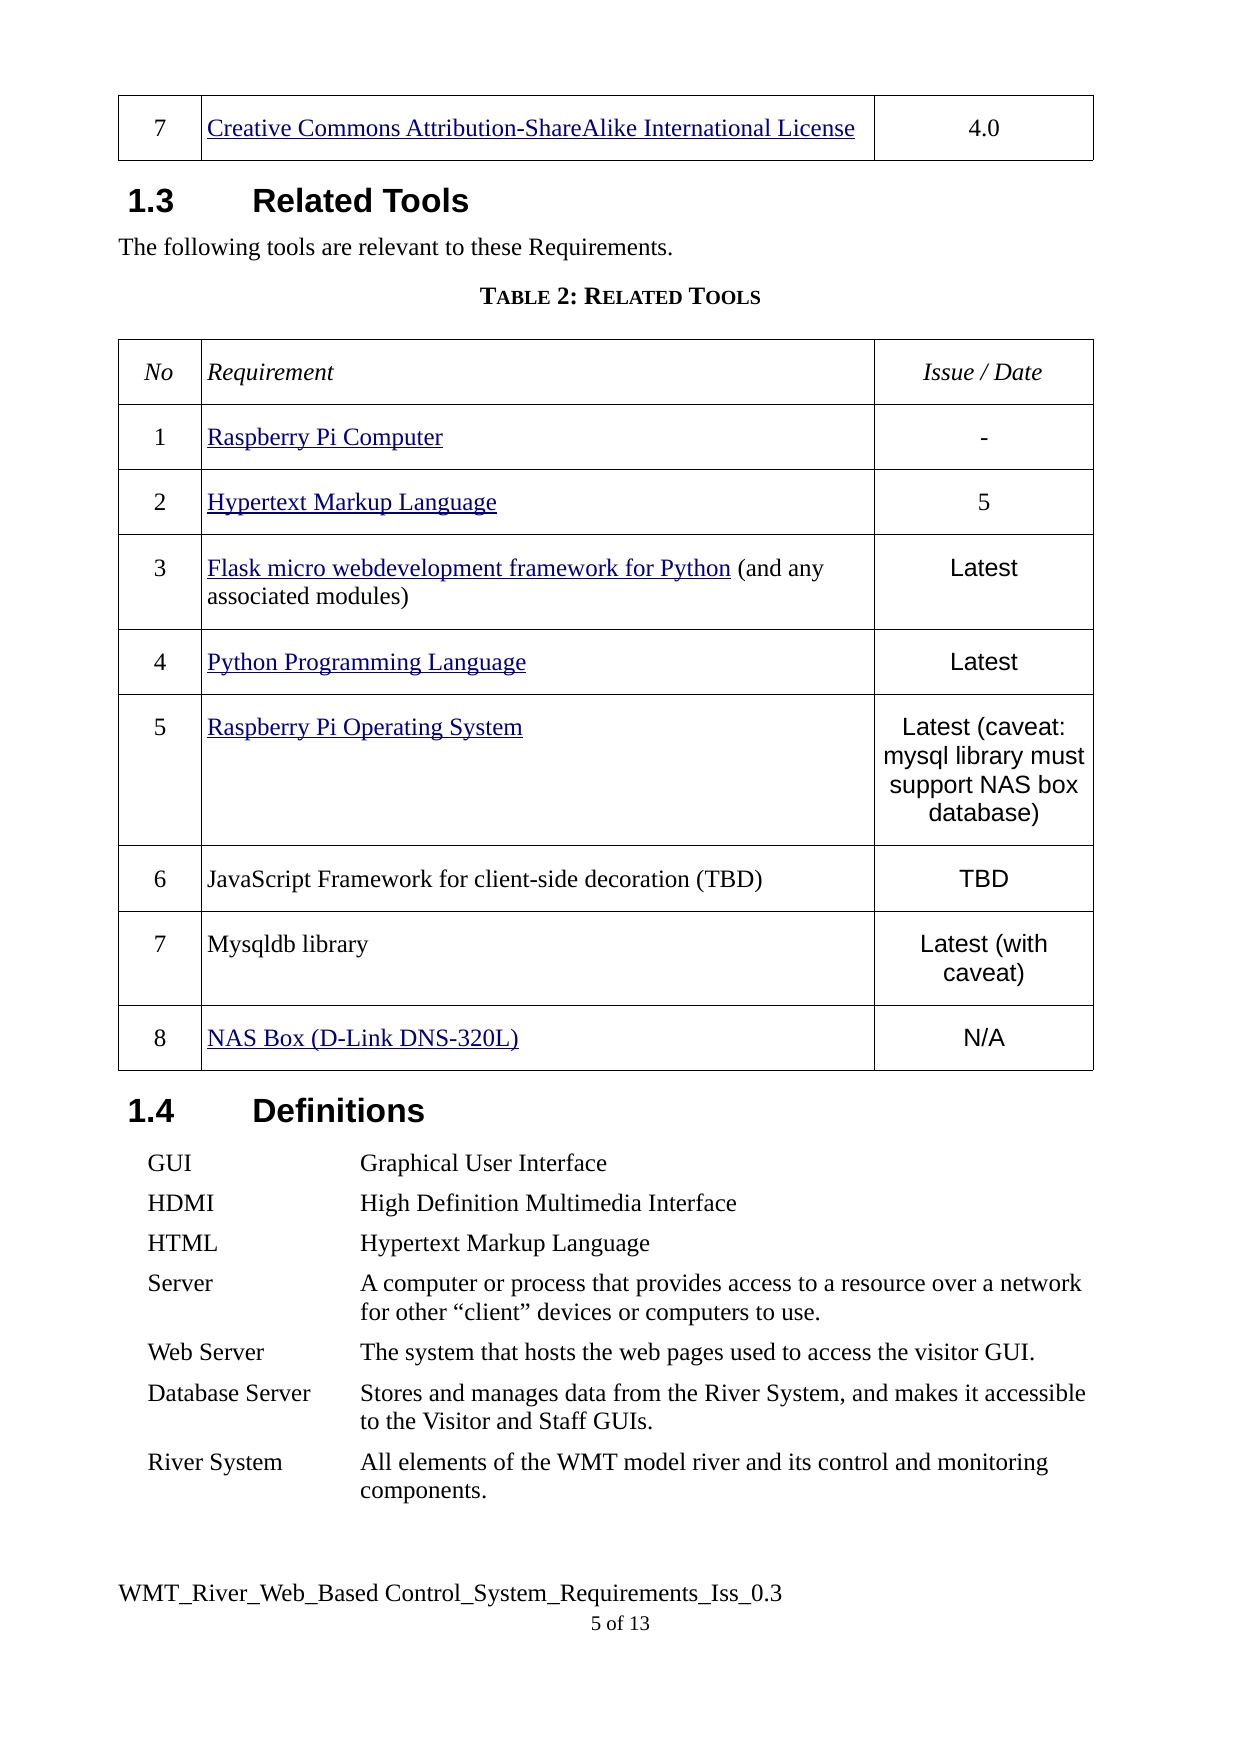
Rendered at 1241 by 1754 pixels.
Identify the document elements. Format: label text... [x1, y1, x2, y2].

table_cell All elements of the WMT model river and its control and monitoring components. [331, 1441, 1104, 1510]
table_cell 4.0 [875, 96, 1093, 160]
table_cell N/A [875, 1006, 1093, 1070]
table_cell 6 [119, 846, 201, 911]
table_cell 5 [875, 470, 1093, 534]
table_cell Server [118, 1263, 331, 1332]
table_cell JavaScript Framework for client-side decoration (TBD) [202, 846, 874, 911]
table_cell Latest (caveat: mysql library must support NAS box database) [875, 695, 1093, 845]
table_cell Hypertext Markup Language [202, 470, 874, 534]
table_cell 3 [119, 535, 201, 628]
table_header GUI [118, 1142, 331, 1182]
table_cell Hypertext Markup Language [331, 1223, 1104, 1263]
table_cell 5 [119, 695, 201, 845]
table_cell HTML [118, 1223, 331, 1263]
table_cell Latest [875, 535, 1093, 628]
table_cell HDMI [118, 1182, 331, 1222]
table_header Issue / Date [875, 340, 1093, 404]
table_cell Python Programming Language [202, 630, 874, 694]
table_cell Latest (with caveat) [875, 912, 1093, 1005]
text The following tools are relevant to these Requirements. [118, 232, 1122, 261]
subtitle Definitions [118, 1091, 1122, 1129]
table_cell Raspberry Pi Operating System [202, 695, 874, 845]
table_header Requirement [202, 340, 874, 404]
table_cell 4 [119, 630, 201, 694]
table_cell 2 [119, 470, 201, 534]
table_cell NAS Box (D-Link DNS-320L) [202, 1006, 874, 1070]
table_cell 1 [119, 405, 201, 469]
subtitle Related Tools [118, 181, 1122, 219]
table_cell A computer or process that provides access to a resource over a network for other “client” devices or computers to use. [331, 1263, 1104, 1332]
table_cell The system that hosts the web pages used to access the visitor GUI. [331, 1332, 1104, 1372]
subtitle Table 2: Related Tools [118, 281, 1122, 310]
table_cell High Definition Multimedia Interface [331, 1182, 1104, 1222]
table_cell 7 [119, 912, 201, 1005]
table_cell TBD [875, 846, 1093, 911]
table_cell River System [118, 1441, 331, 1510]
table_cell 7 [119, 96, 201, 160]
table_cell Stores and manages data from the River System, and makes it accessible to the Visitor and Staff GUIs. [331, 1372, 1104, 1441]
table_cell Web Server [118, 1332, 331, 1372]
table_header No [119, 340, 201, 404]
table_cell Raspberry Pi Computer [202, 405, 874, 469]
table_cell Latest [875, 630, 1093, 694]
table_cell 8 [119, 1006, 201, 1070]
table_cell - [875, 405, 1093, 469]
table_header Graphical User Interface [331, 1142, 1104, 1182]
table_cell Mysqldb library [202, 912, 874, 1005]
table_cell Database Server [118, 1372, 331, 1441]
table_cell Creative Commons Attribution-ShareAlike International License [202, 96, 874, 160]
table_cell Flask micro webdevelopment framework for Python (and any associated modules) [202, 535, 874, 628]
